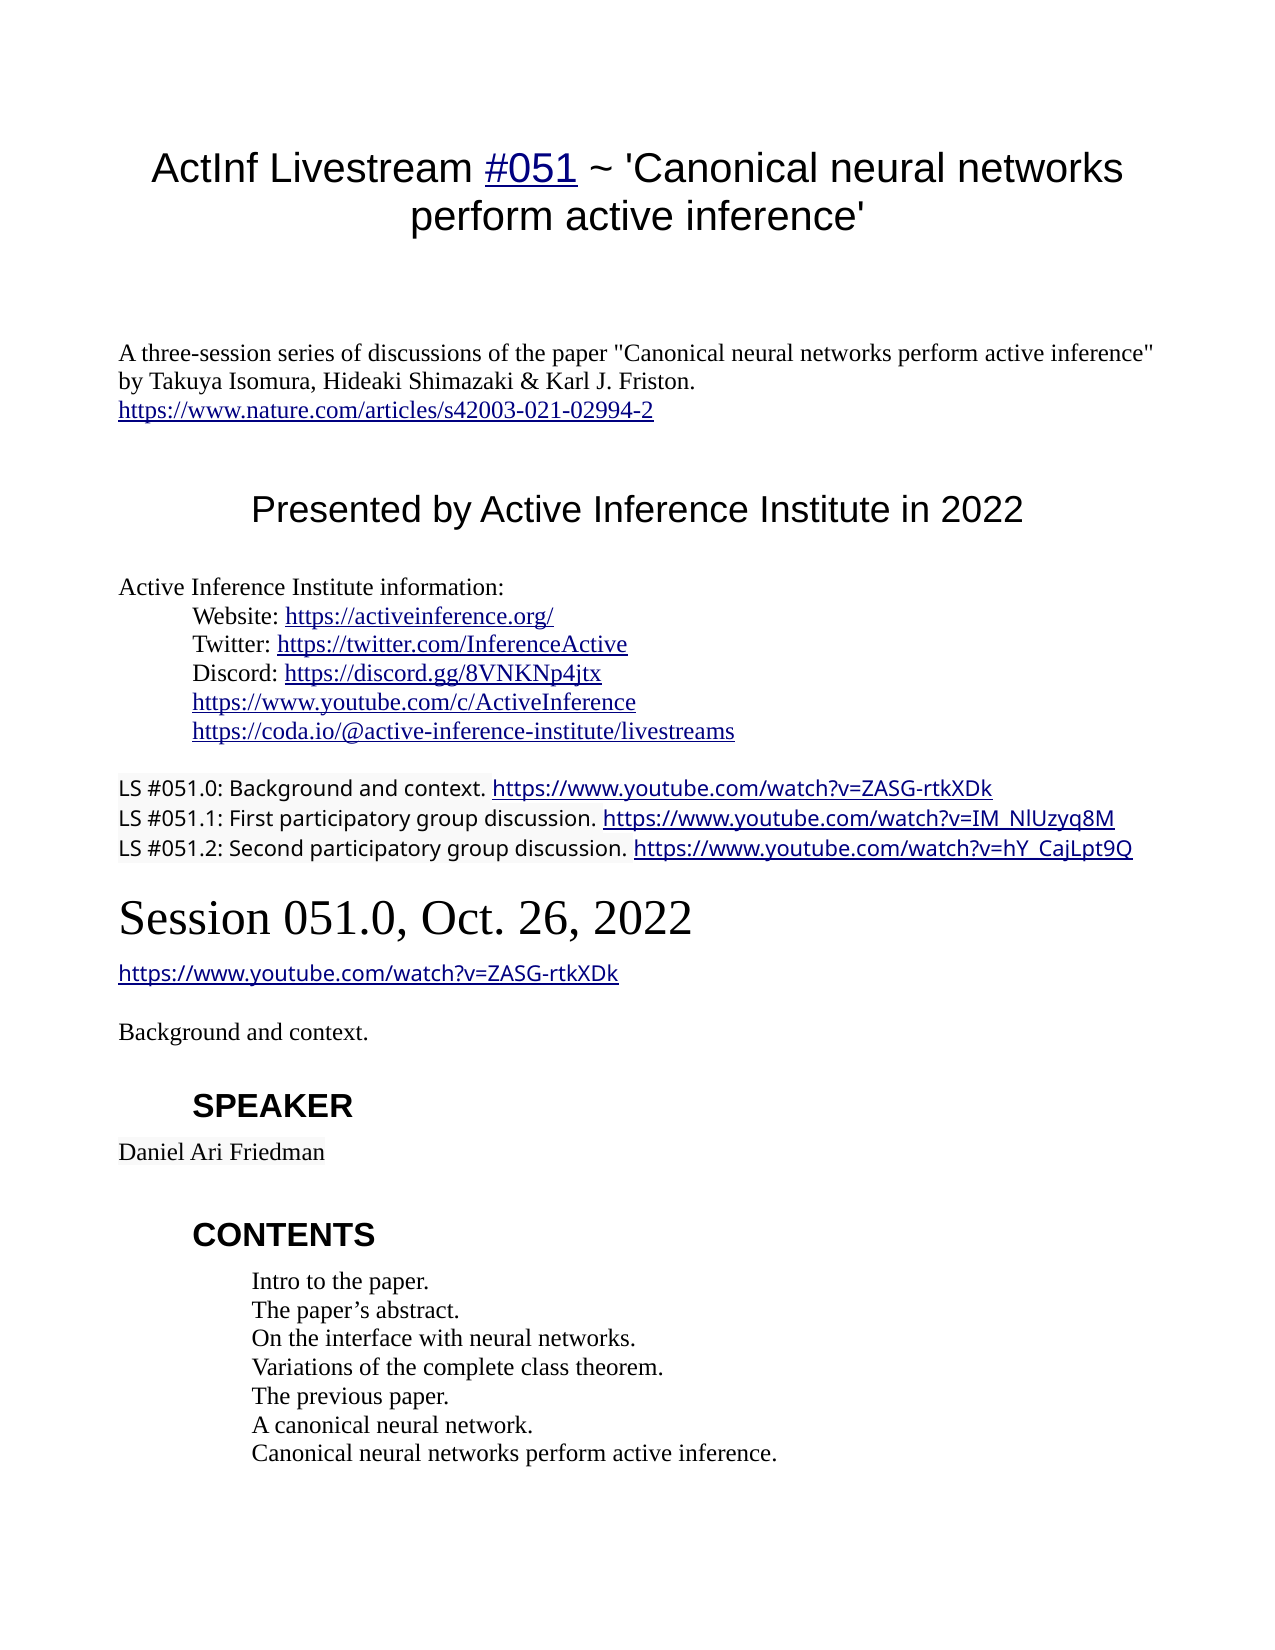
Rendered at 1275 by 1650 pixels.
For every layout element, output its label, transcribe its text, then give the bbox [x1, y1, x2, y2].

table_cell On the interface with neural networks. [248, 1324, 893, 1352]
text https://www.youtube.com/c/ActiveInference [192, 687, 1157, 716]
text Website: https://activeinference.org/ [192, 601, 1157, 629]
table_header [112, 1266, 248, 1295]
text Twitter: https://twitter.com/InferenceActive [192, 629, 1157, 658]
subtitle Session 051.0, Oct. 26, 2022 [118, 888, 1157, 945]
text Daniel Ari Friedman [118, 1137, 1157, 1165]
text Active Inference Institute information: [118, 572, 1157, 601]
table_cell [112, 1439, 248, 1467]
subtitle CONTENTS [118, 1215, 1157, 1253]
table_cell Canonical neural networks perform active inference. [248, 1439, 893, 1467]
text https://www.youtube.com/watch?v=ZASG-rtkXDk [118, 958, 1157, 987]
table_cell [112, 1295, 248, 1323]
text Background and context. [118, 1017, 1157, 1046]
title ActInf Livestream #051 ~ 'Canonical neural networks perform active inference' [118, 143, 1157, 239]
text LS #051.1: First participatory group discussion. https://www.youtube.com/watch?v=IM_NlUzyq8M [118, 803, 1157, 833]
subtitle Presented by Active Inference Institute in 2022 [118, 488, 1157, 531]
text LS #051.2: Second participatory group discussion. https://www.youtube.com/watch?v=hY_CajLpt9Q [118, 833, 1157, 863]
text Discord: https://discord.gg/8VNKNp4jtx [192, 658, 1157, 687]
table_cell [112, 1381, 248, 1410]
table_cell [112, 1324, 248, 1352]
table_cell A canonical neural network. [248, 1410, 893, 1438]
text A three-session series of discussions of the paper "Canonical neural networks perform active inference" by Takuya Isomura, Hideaki Shimazaki & Karl J. Friston. [118, 338, 1157, 395]
table_header Intro to the paper. [248, 1266, 893, 1295]
table_cell The paper’s abstract. [248, 1295, 893, 1323]
text https://coda.io/@active-inference-institute/livestreams [192, 716, 1157, 744]
table_cell Variations of the complete class theorem. [248, 1352, 893, 1381]
subtitle SPEAKER [118, 1086, 1157, 1124]
text LS #051.0: Background and context. https://www.youtube.com/watch?v=ZASG-rtkXDk [118, 773, 1157, 803]
text https://www.nature.com/articles/s42003-021-02994-2 [118, 395, 1157, 424]
table_cell [112, 1352, 248, 1381]
table_cell The previous paper. [248, 1381, 893, 1410]
table_cell [112, 1410, 248, 1438]
